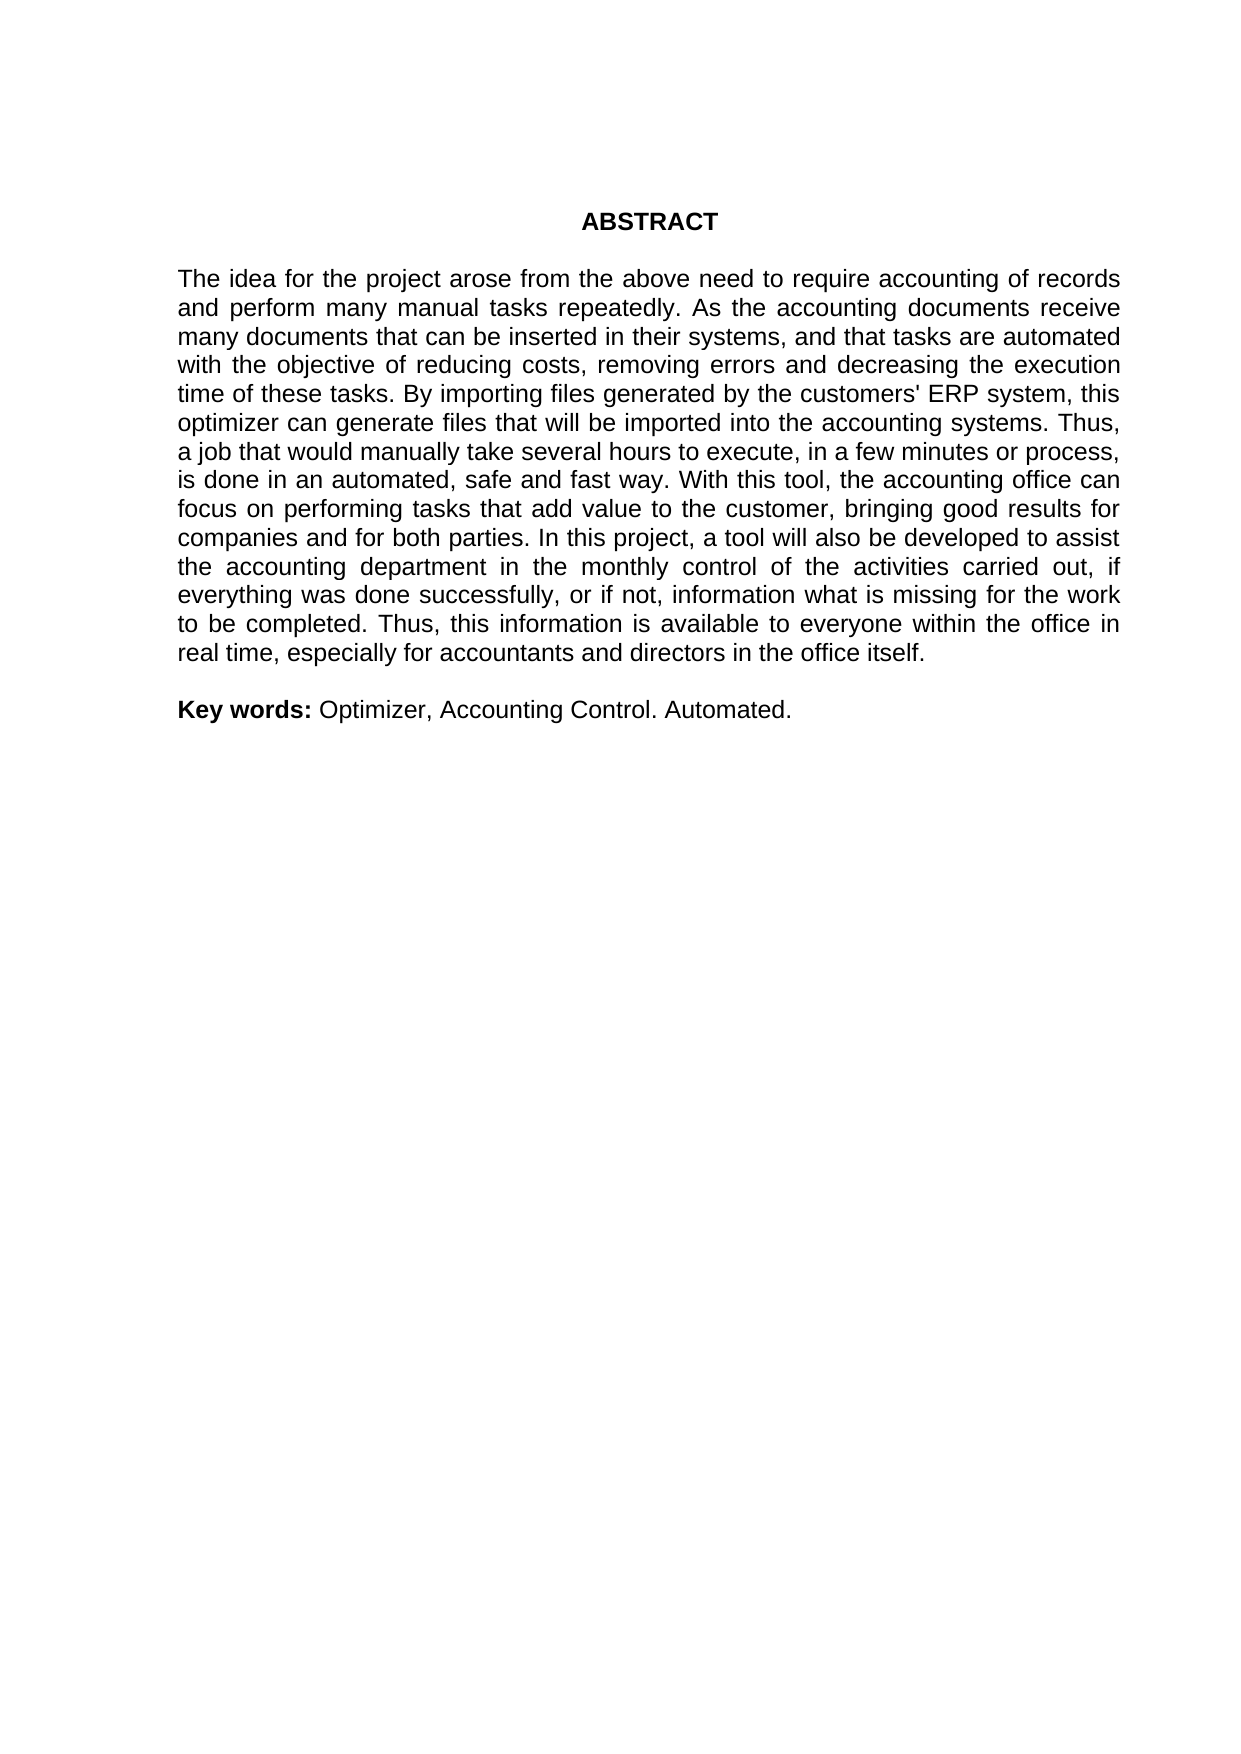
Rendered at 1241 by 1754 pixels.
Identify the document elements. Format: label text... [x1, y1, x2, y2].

text Key words: Optimizer, Accounting Control. Automated. [177, 695, 1122, 724]
text ABSTRACT [177, 207, 1122, 235]
text The idea for the project arose from the above need to require accounting of records and perform many manual tasks repeatedly. As the accounting documents receive many documents that can be inserted in their systems, and that tasks are automated with the objective of reducing costs, removing errors and decreasing the execution time of these tasks. By importing files generated by the customers' ERP system, this optimizer can generate files that will be imported into the accounting systems. Thus, a job that would manually take several hours to execute, in a few minutes or process, is done in an automated, safe and fast way. With this tool, the accounting office can focus on performing tasks that add value to the customer, bringing good results for companies and for both parties. In this project, a tool will also be developed to assist the accounting department in the monthly control of the activities carried out, if everything was done successfully, or if not, information what is missing for the work to be completed. Thus, this information is available to everyone within the office in real time, especially for accountants and directors in the office itself. [177, 264, 1122, 667]
